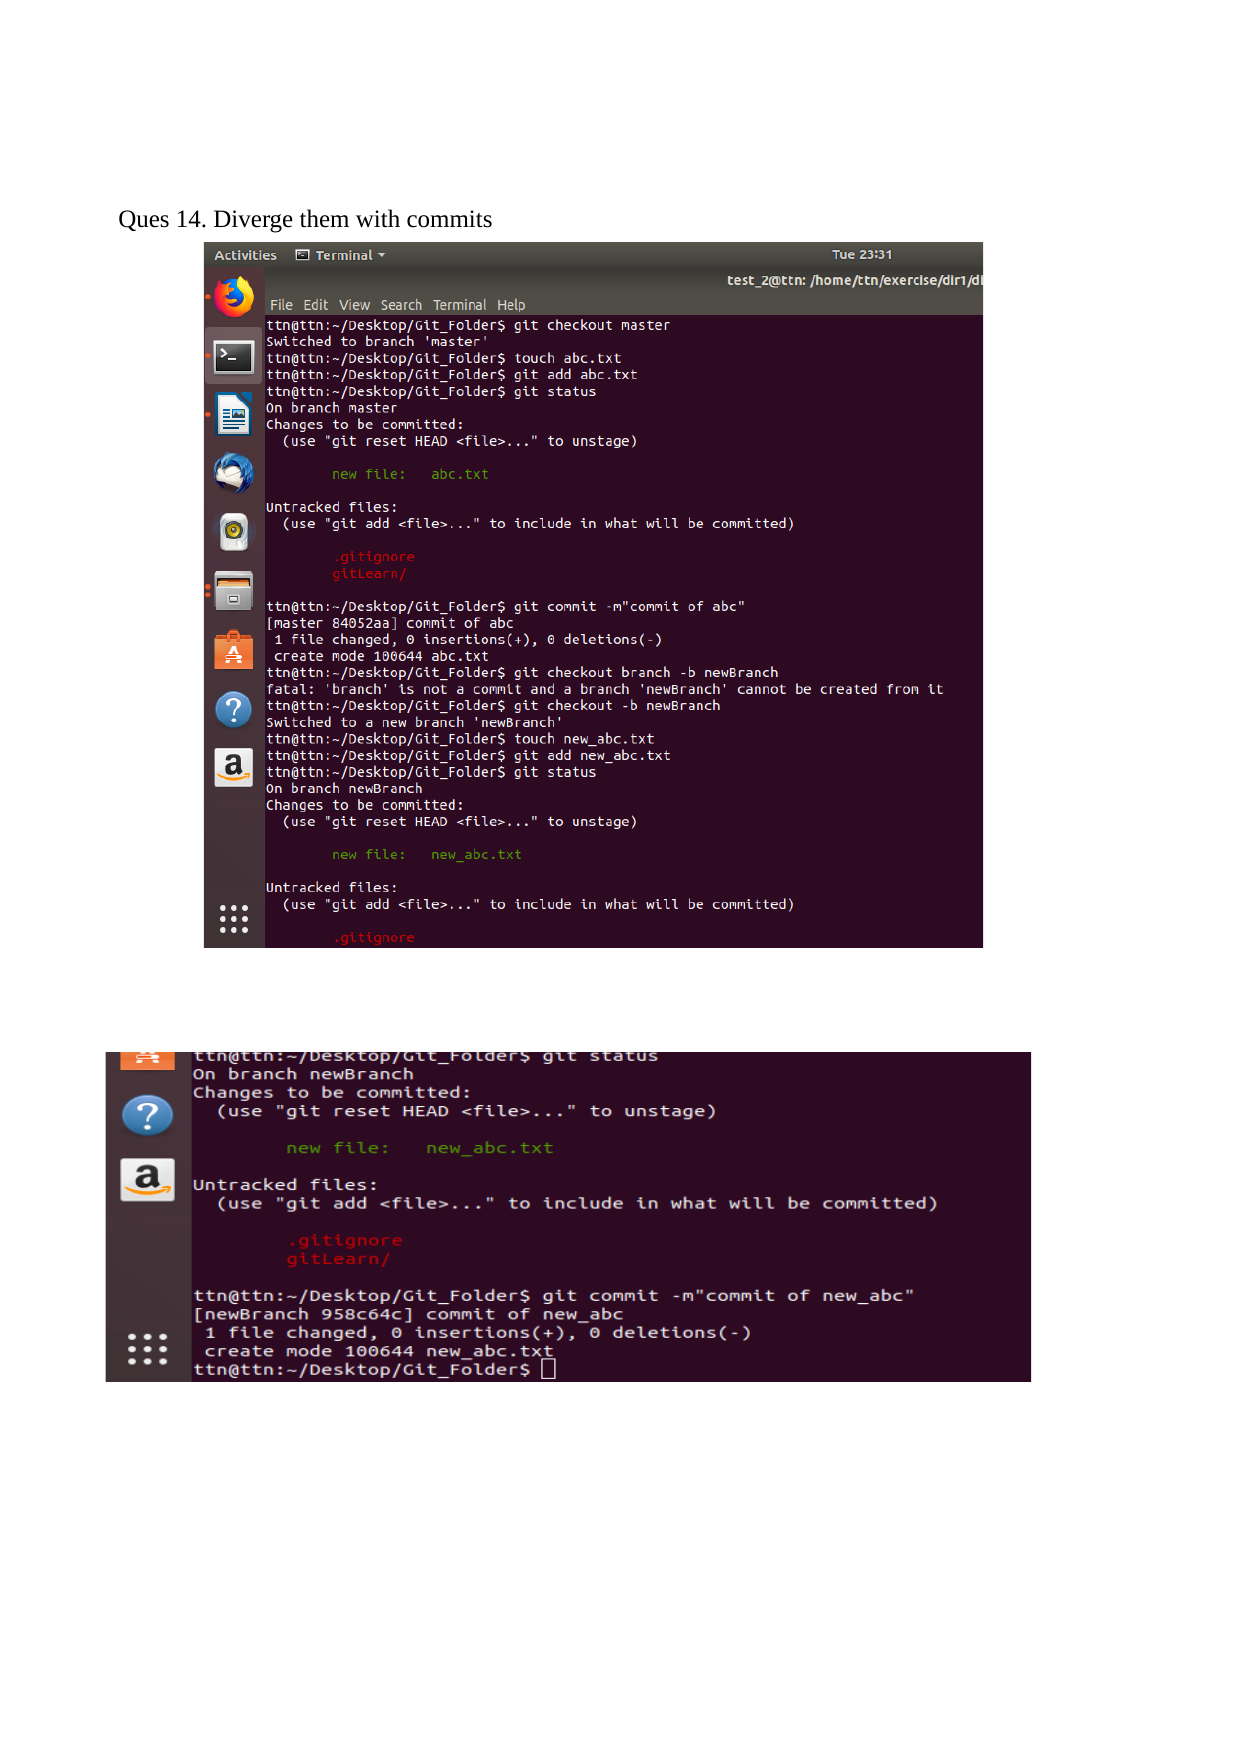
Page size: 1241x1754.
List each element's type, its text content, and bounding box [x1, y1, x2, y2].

text Ques 14. Diverge them with commits [118, 204, 1122, 233]
